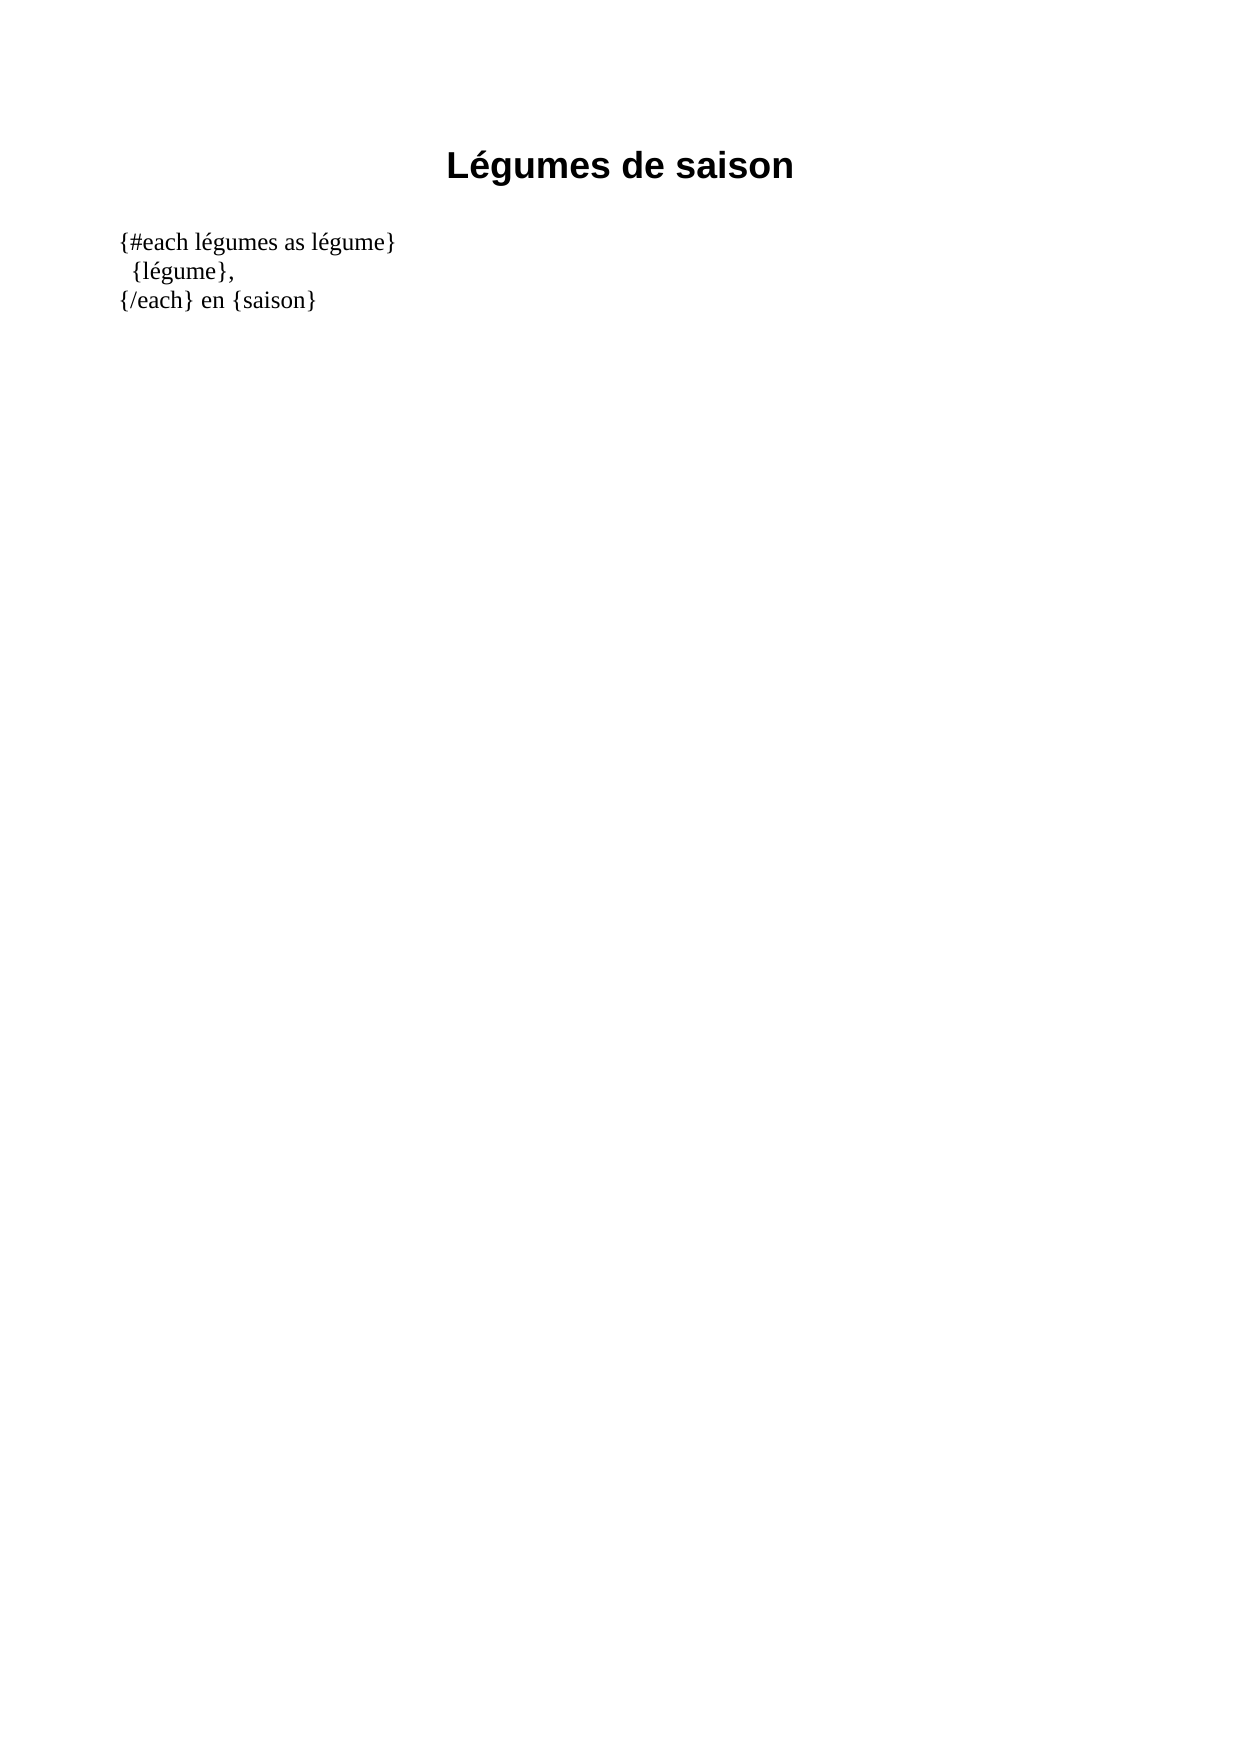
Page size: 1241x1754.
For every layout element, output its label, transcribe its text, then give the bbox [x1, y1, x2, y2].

text {/each} en {saison} [118, 285, 1122, 314]
text {#each légumes as légume} [118, 227, 1122, 256]
text {légume}, [118, 256, 1122, 285]
subtitle Légumes de saison [118, 143, 1122, 186]
